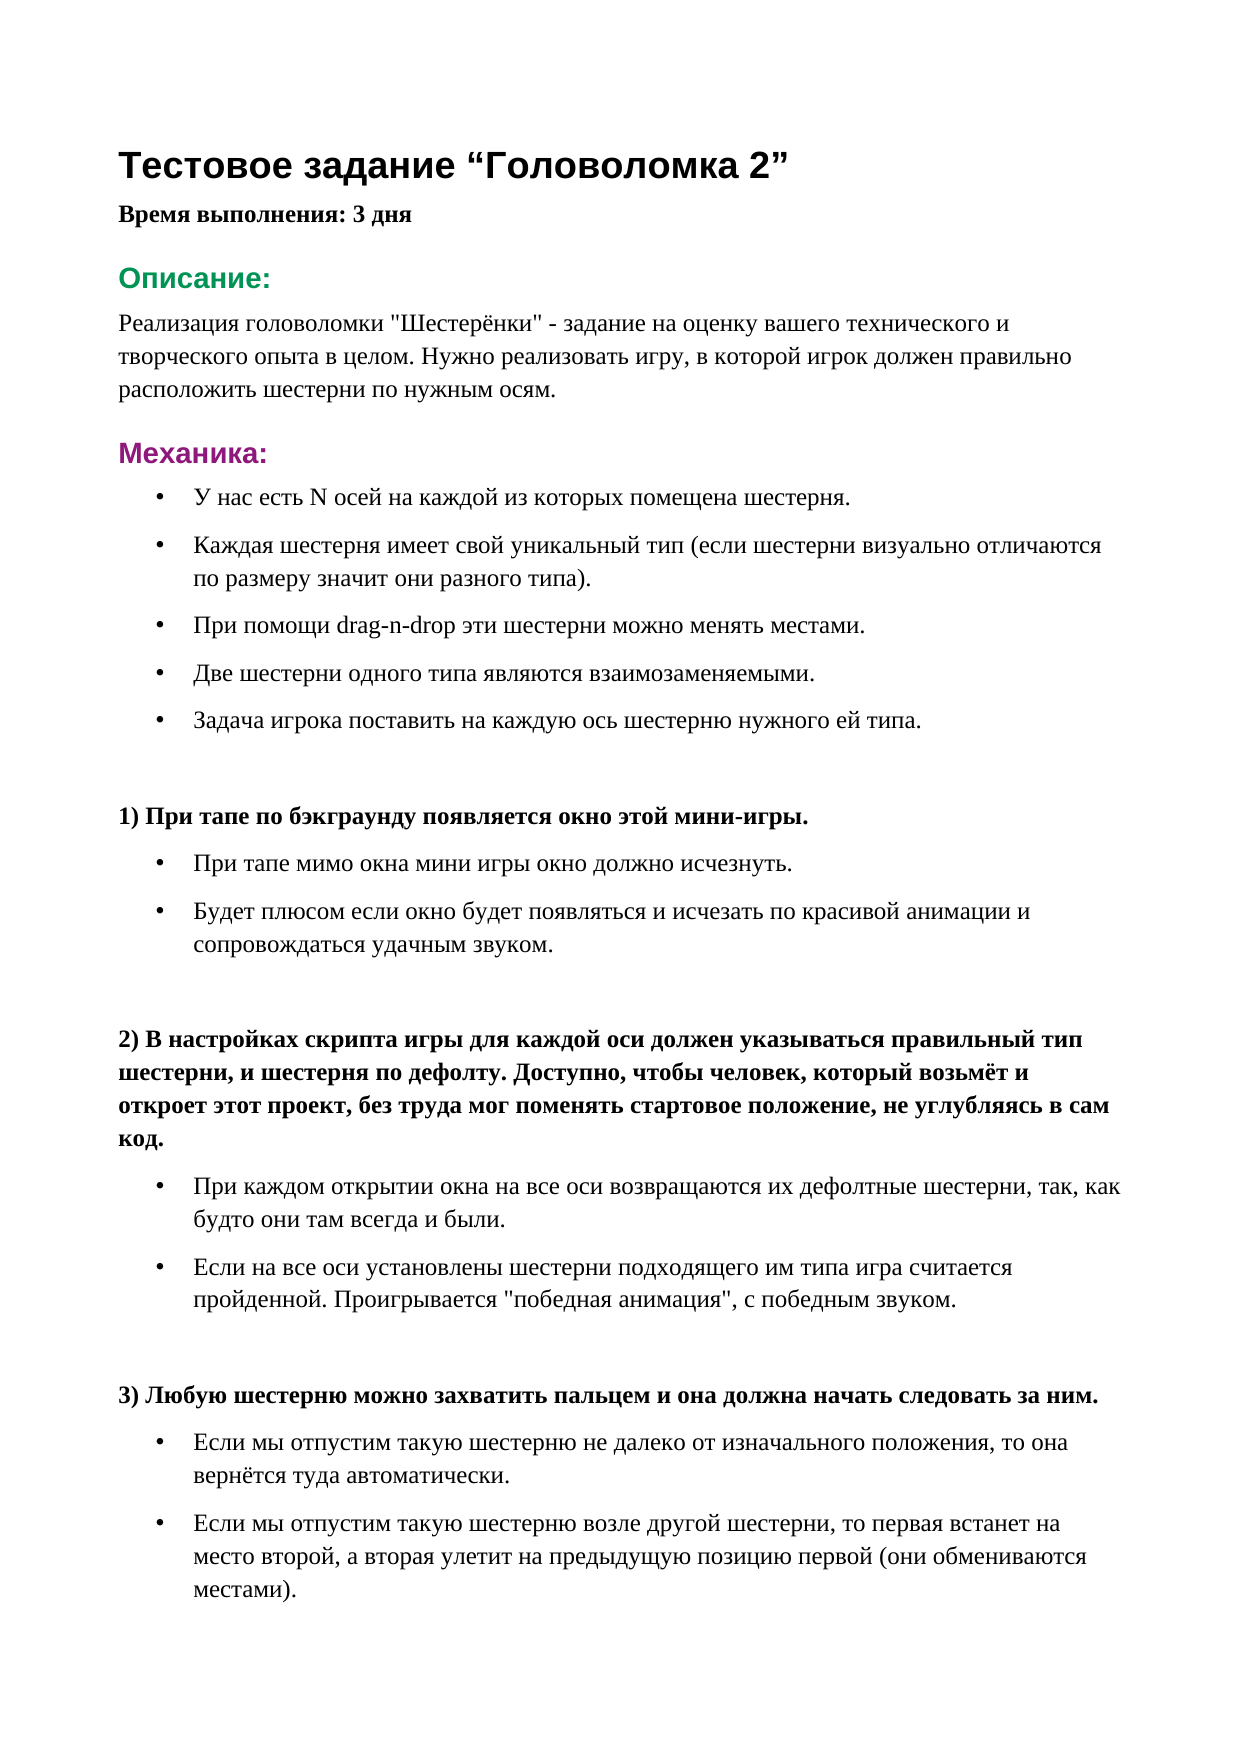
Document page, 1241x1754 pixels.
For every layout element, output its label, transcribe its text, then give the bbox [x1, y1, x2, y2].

text 1) При тапе по бэкграунду появляется окно этой мини-игры. [118, 801, 1122, 829]
text Время выполнения: 3 дня [118, 199, 1122, 228]
list При тапе мимо окна мини игры окно должно исчезнуть. [156, 848, 1122, 877]
text 3) Любую шестерню можно захватить пальцем и она должна начать следовать за ним. [118, 1380, 1122, 1408]
subtitle Механика: [118, 436, 1122, 470]
list Если мы отпустим такую шестерню не далеко от изначального положения, то она вернётся туда автоматически. [156, 1427, 1122, 1489]
list Если на все оси установлены шестерни подходящего им типа игра считается пройденной. Проигрывается "победная анимация", с победным звуком. [156, 1252, 1122, 1313]
list Будет плюсом если окно будет появляться и исчезать по красивой анимации и сопровождаться удачным звуком. [156, 896, 1122, 958]
list Каждая шестерня имеет свой уникальный тип (если шестерни визуально отличаются по размеру значит они разного типа). [156, 530, 1122, 592]
list При помощи drag-n-drop эти шестерни можно менять местами. [156, 610, 1122, 639]
list При каждом открытии окна на все оси возвращаются их дефолтные шестерни, так, как будто они там всегда и были. [156, 1171, 1122, 1233]
list У нас есть N осей на каждой из которых помещена шестерня. [156, 482, 1122, 511]
subtitle Описание: [118, 261, 1122, 295]
list Задача игрока поставить на каждую ось шестерню нужного ей типа. [156, 706, 1122, 734]
text Реализация головоломки "Шестерёнки" - задание на оценку вашего технического и творческого опыта в целом. Нужно реализовать игру, в которой игрок должен правильно расположить шестерни по нужным осям. [118, 308, 1122, 402]
list Если мы отпустим такую шестерню возле другой шестерни, то первая встанет на место второй, а вторая улетит на предыдущую позицию первой (они обмениваются местами). [156, 1508, 1122, 1603]
text 2) В настройках скрипта игры для каждой оси должен указываться правильный тип шестерни, и шестерня по дефолту. Доступно, чтобы человек, который возьмёт и откроет этот проект, без труда мог поменять стартовое положение, не углубляясь в сам код. [118, 1024, 1122, 1152]
subtitle Тестовое задание “Головоломка 2” [118, 143, 1122, 187]
list Две шестерни одного типа являются взаимозаменяемыми. [156, 658, 1122, 687]
